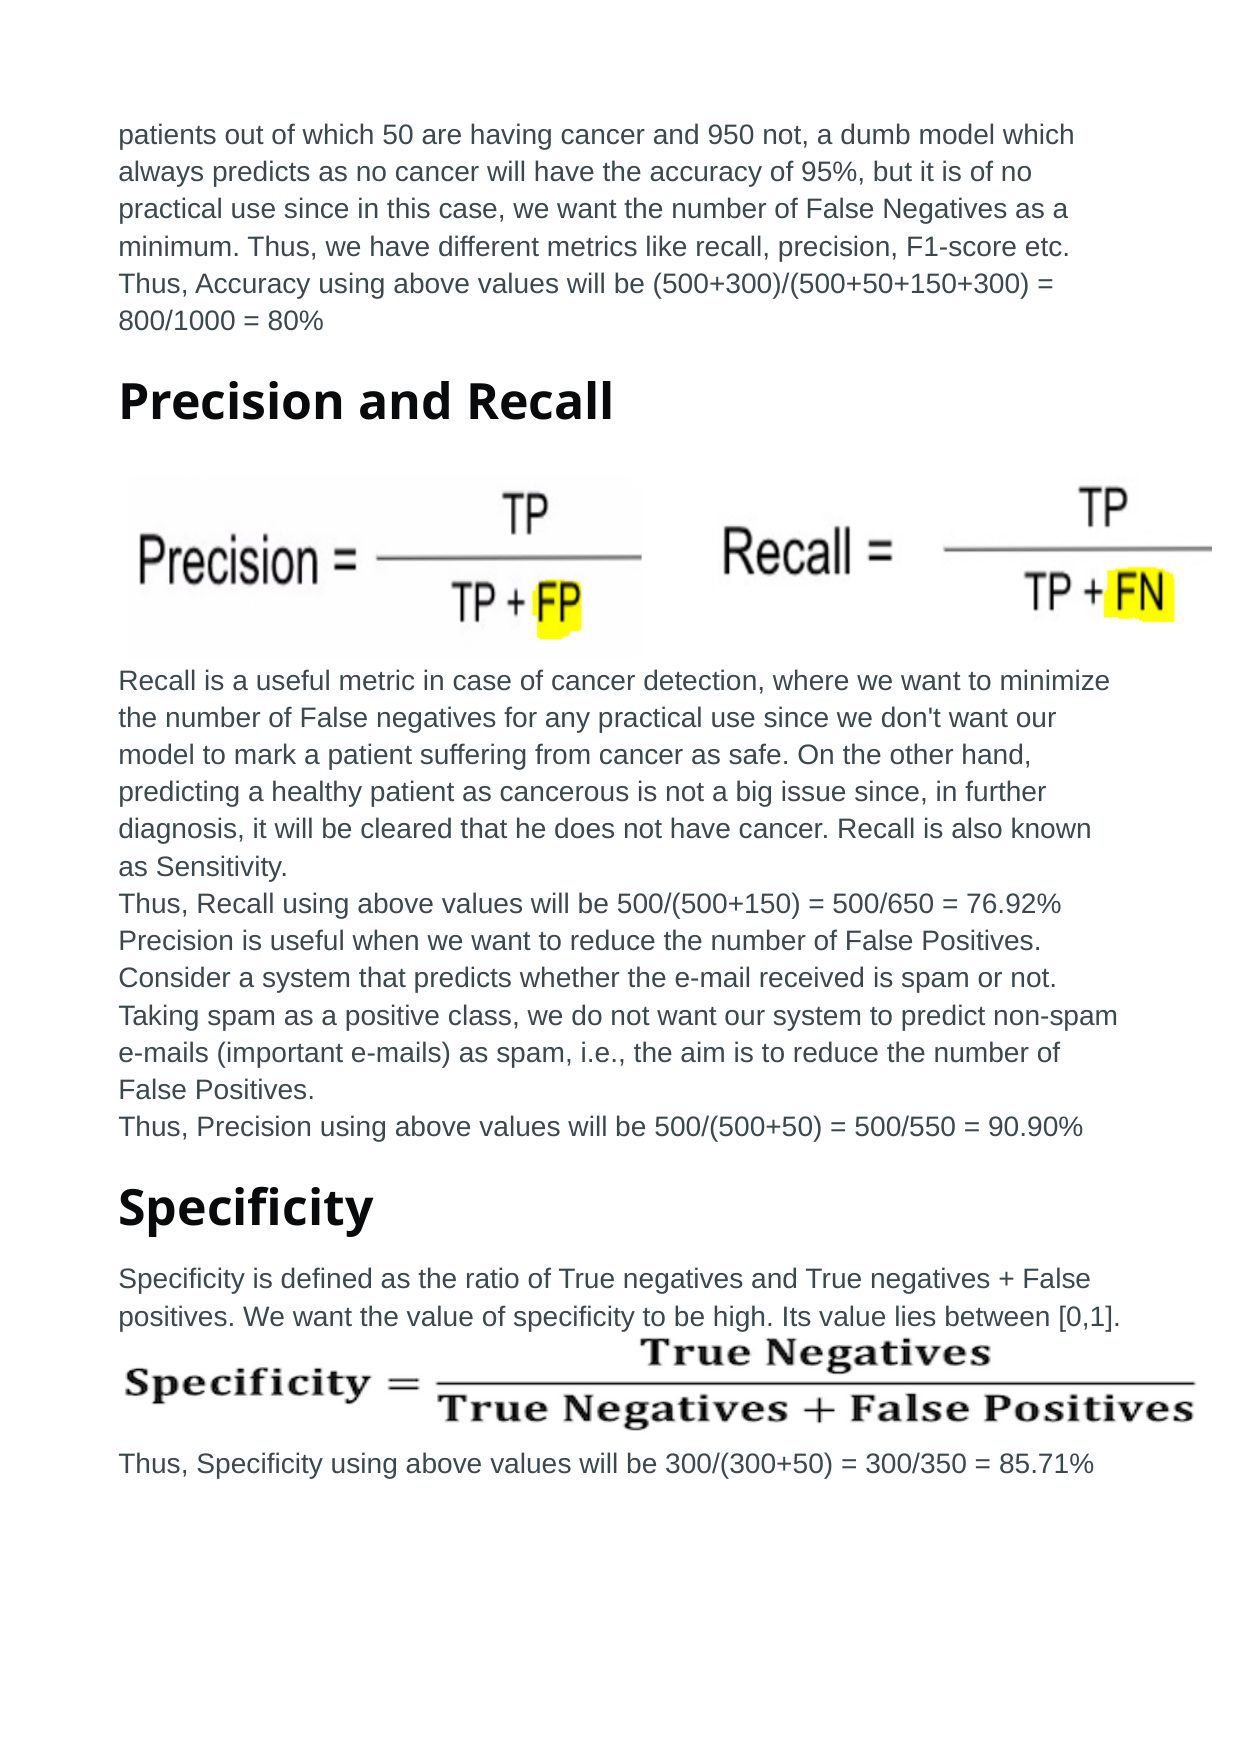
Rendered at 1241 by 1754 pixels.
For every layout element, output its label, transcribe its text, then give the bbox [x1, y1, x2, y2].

text Thus, Precision using above values will be 500/(500+50) = 500/550 = 90.90% [118, 1110, 1122, 1142]
text Thus, Accuracy using above values will be (500+300)/(500+50+150+300) = 800/1000 = 80% [118, 267, 1122, 336]
text Thus, Recall using above values will be 500/(500+150) = 500/650 = 76.92% [118, 887, 1122, 919]
subtitle Precision and Recall [118, 366, 1122, 434]
picture [118, 456, 1212, 660]
text Specificity is defined as the ratio of True negatives and True negatives + False positives. We want the value of specificity to be high. Its value lies between [0,1]. [118, 1262, 1122, 1332]
text Precision is useful when we want to reduce the number of False Positives. Consider a system that predicts whether the e-mail received is spam or not. Taking spam as a positive class, we do not want our system to predict non-spam e-mails (important e-mails) as spam, i.e., the aim is to reduce the number of False Positives. [118, 924, 1122, 1105]
text patients out of which 50 are having cancer and 950 not, a dumb model which always predicts as no cancer will have the accuracy of 95%, but it is of no practical use since in this case, we want the number of False Negatives as a minimum. Thus, we have different metrics like recall, precision, F1-score etc. [118, 118, 1122, 262]
text Thus, Specificity using above values will be 300/(300+50) = 300/350 = 85.71% [118, 1447, 1122, 1479]
picture [118, 1336, 1212, 1443]
subtitle Specificity [118, 1172, 1122, 1240]
text Recall is a useful metric in case of cancer detection, where we want to minimize the number of False negatives for any practical use since we don't want our model to mark a patient suffering from cancer as safe. On the other hand, predicting a healthy patient as cancerous is not a big issue since, in further diagnosis, it will be cleared that he does not have cancer. Recall is also known as Sensitivity. [118, 664, 1122, 882]
